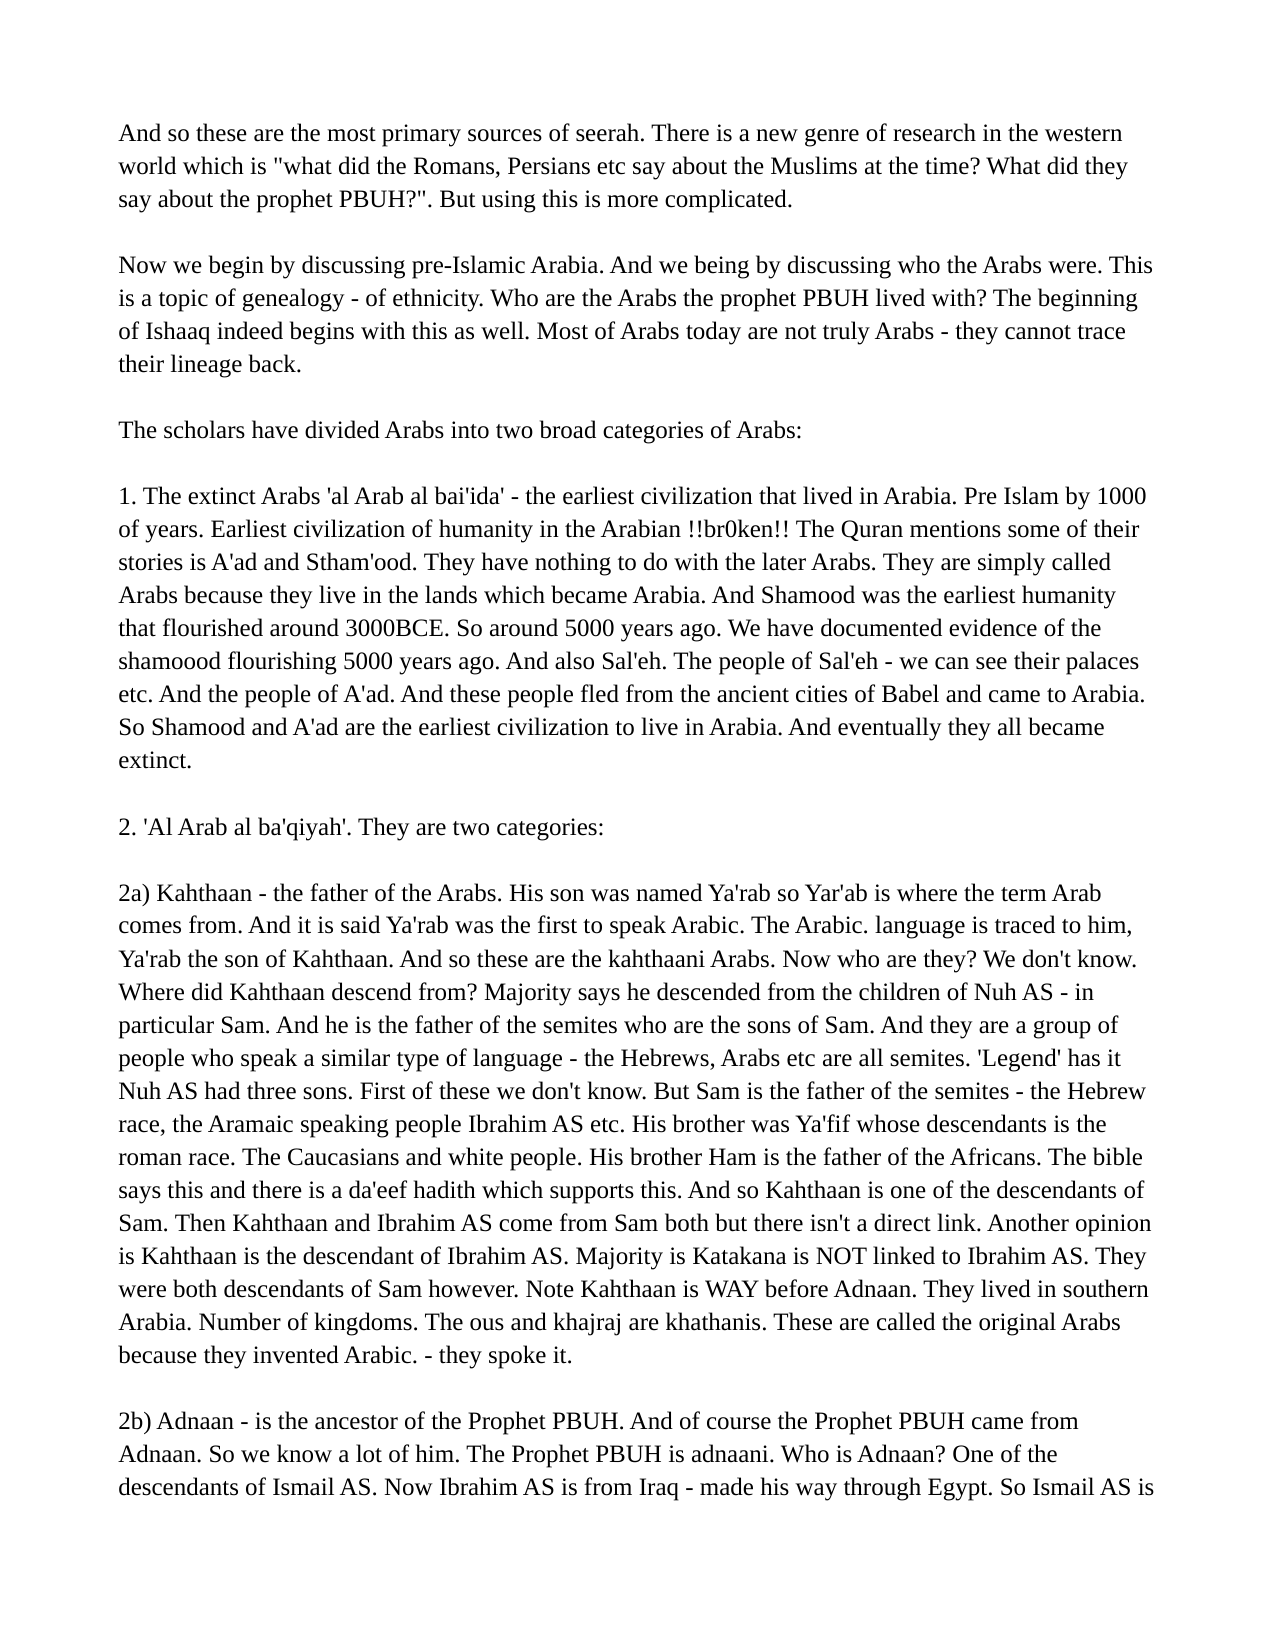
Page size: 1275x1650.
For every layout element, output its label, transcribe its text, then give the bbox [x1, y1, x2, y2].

text And so these are the most primary sources of seerah. There is a new genre of research in the western world which is "what did the Romans, Persians etc say about the Muslims at the time? What did they say about the prophet PBUH?". But using this is more complicated. Now we begin by discussing pre-Islamic Arabia. And we being by discussing who the Arabs were. This is a topic of genealogy - of ethnicity. Who are the Arabs the prophet PBUH lived with? The beginning of Ishaaq indeed begins with this as well. Most of Arabs today are not truly Arabs - they cannot trace their lineage back. The scholars have divided Arabs into two broad categories of Arabs: 1. The extinct Arabs 'al Arab al bai'ida' - the earliest civilization that lived in Arabia. Pre Islam by 1000 of years. Earliest civilization of humanity in the Arabian !!br0ken!! The Quran mentions some of their stories is A'ad and Stham'ood. They have nothing to do with the later Arabs. They are simply called Arabs because they live in the lands which became Arabia. And Shamood was the earliest humanity that flourished around 3000BCE. So around 5000 years ago. We have documented evidence of the shamoood flourishing 5000 years ago. And also Sal'eh. The people of Sal'eh - we can see their palaces etc. And the people of A'ad. And these people fled from the ancient cities of Babel and came to Arabia. So Shamood and A'ad are the earliest civilization to live in Arabia. And eventually they all became extinct. 2. 'Al Arab al ba'qiyah'. They are two categories: 2a) Kahthaan - the father of the Arabs. His son was named Ya'rab so Yar'ab is where the term Arab comes from. And it is said Ya'rab was the first to speak Arabic. The Arabic. language is traced to him, Ya'rab the son of Kahthaan. And so these are the kahthaani Arabs. Now who are they? We don't know. Where did Kahthaan descend from? Majority says he descended from the children of Nuh AS - in particular Sam. And he is the father of the semites who are the sons of Sam. And they are a group of people who speak a similar type of language - the Hebrews, Arabs etc are all semites. 'Legend' has it Nuh AS had three sons. First of these we don't know. But Sam is the father of the semites - the Hebrew race, the Aramaic speaking people Ibrahim AS etc. His brother was Ya'fif whose descendants is the roman race. The Caucasians and white people. His brother Ham is the father of the Africans. The bible says this and there is a da'eef hadith which supports this. And so Kahthaan is one of the descendants of Sam. Then Kahthaan and Ibrahim AS come from Sam both but there isn't a direct link. Another opinion is Kahthaan is the descendant of Ibrahim AS. Majority is Katakana is NOT linked to Ibrahim AS. They were both descendants of Sam however. Note Kahthaan is WAY before Adnaan. They lived in southern Arabia. Number of kingdoms. The ous and khajraj are khathanis. These are called the original Arabs because they invented Arabic. - they spoke it. 2b) Adnaan - is the ancestor of the Prophet PBUH. And of course the Prophet PBUH came from Adnaan. So we know a lot of him. The Prophet PBUH is adnaani. Who is Adnaan? One of the descendants of Ismail AS. Now Ibrahim AS is from Iraq - made his way through Egypt. So Ismail AS is [118, 118, 1157, 1501]
